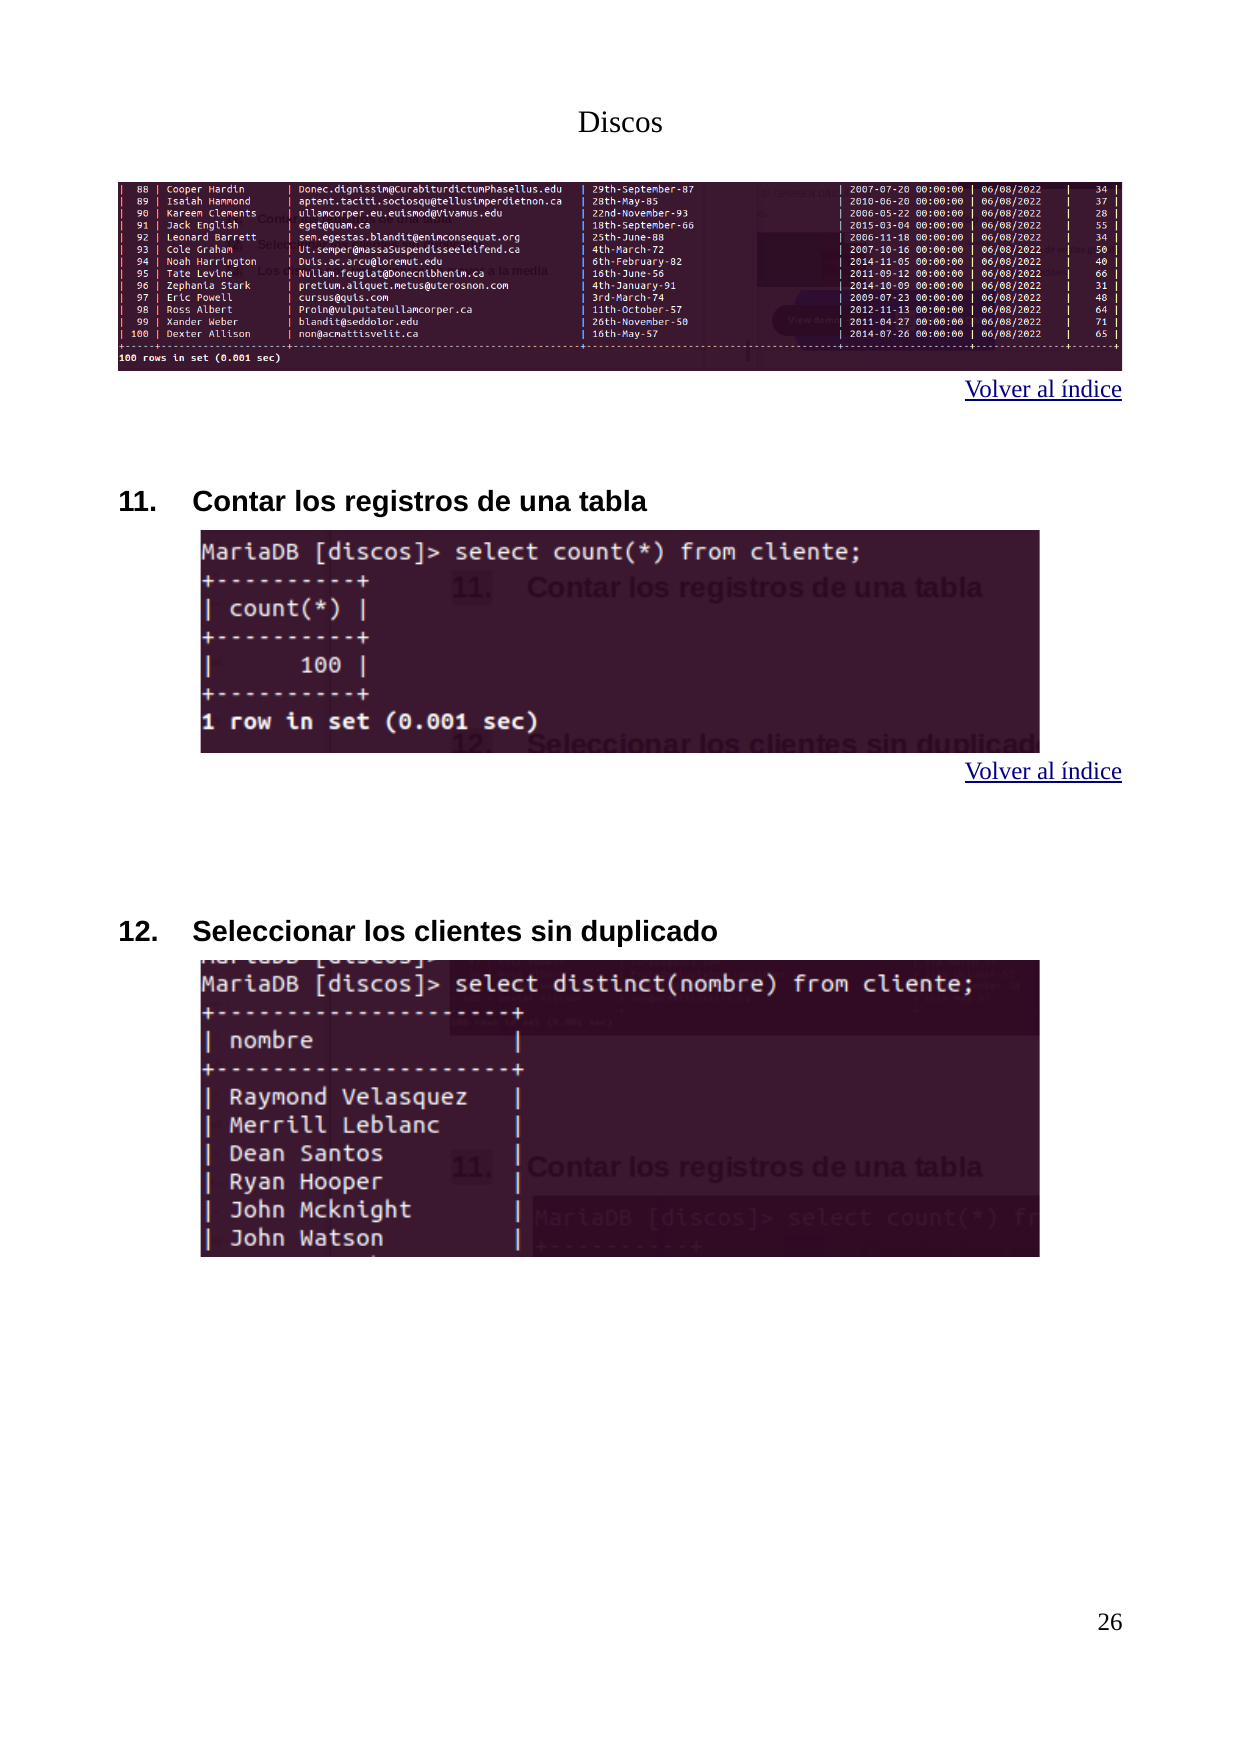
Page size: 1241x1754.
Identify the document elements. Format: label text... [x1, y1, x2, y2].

picture [118, 182, 1123, 371]
subtitle Contar los registros de una tabla [118, 484, 1122, 518]
picture [200, 530, 1040, 753]
text Volver al índice [118, 530, 1122, 785]
subtitle Seleccionar los clientes sin duplicado [118, 914, 1122, 947]
picture [200, 960, 1040, 1257]
text Volver al índice [118, 371, 1122, 403]
